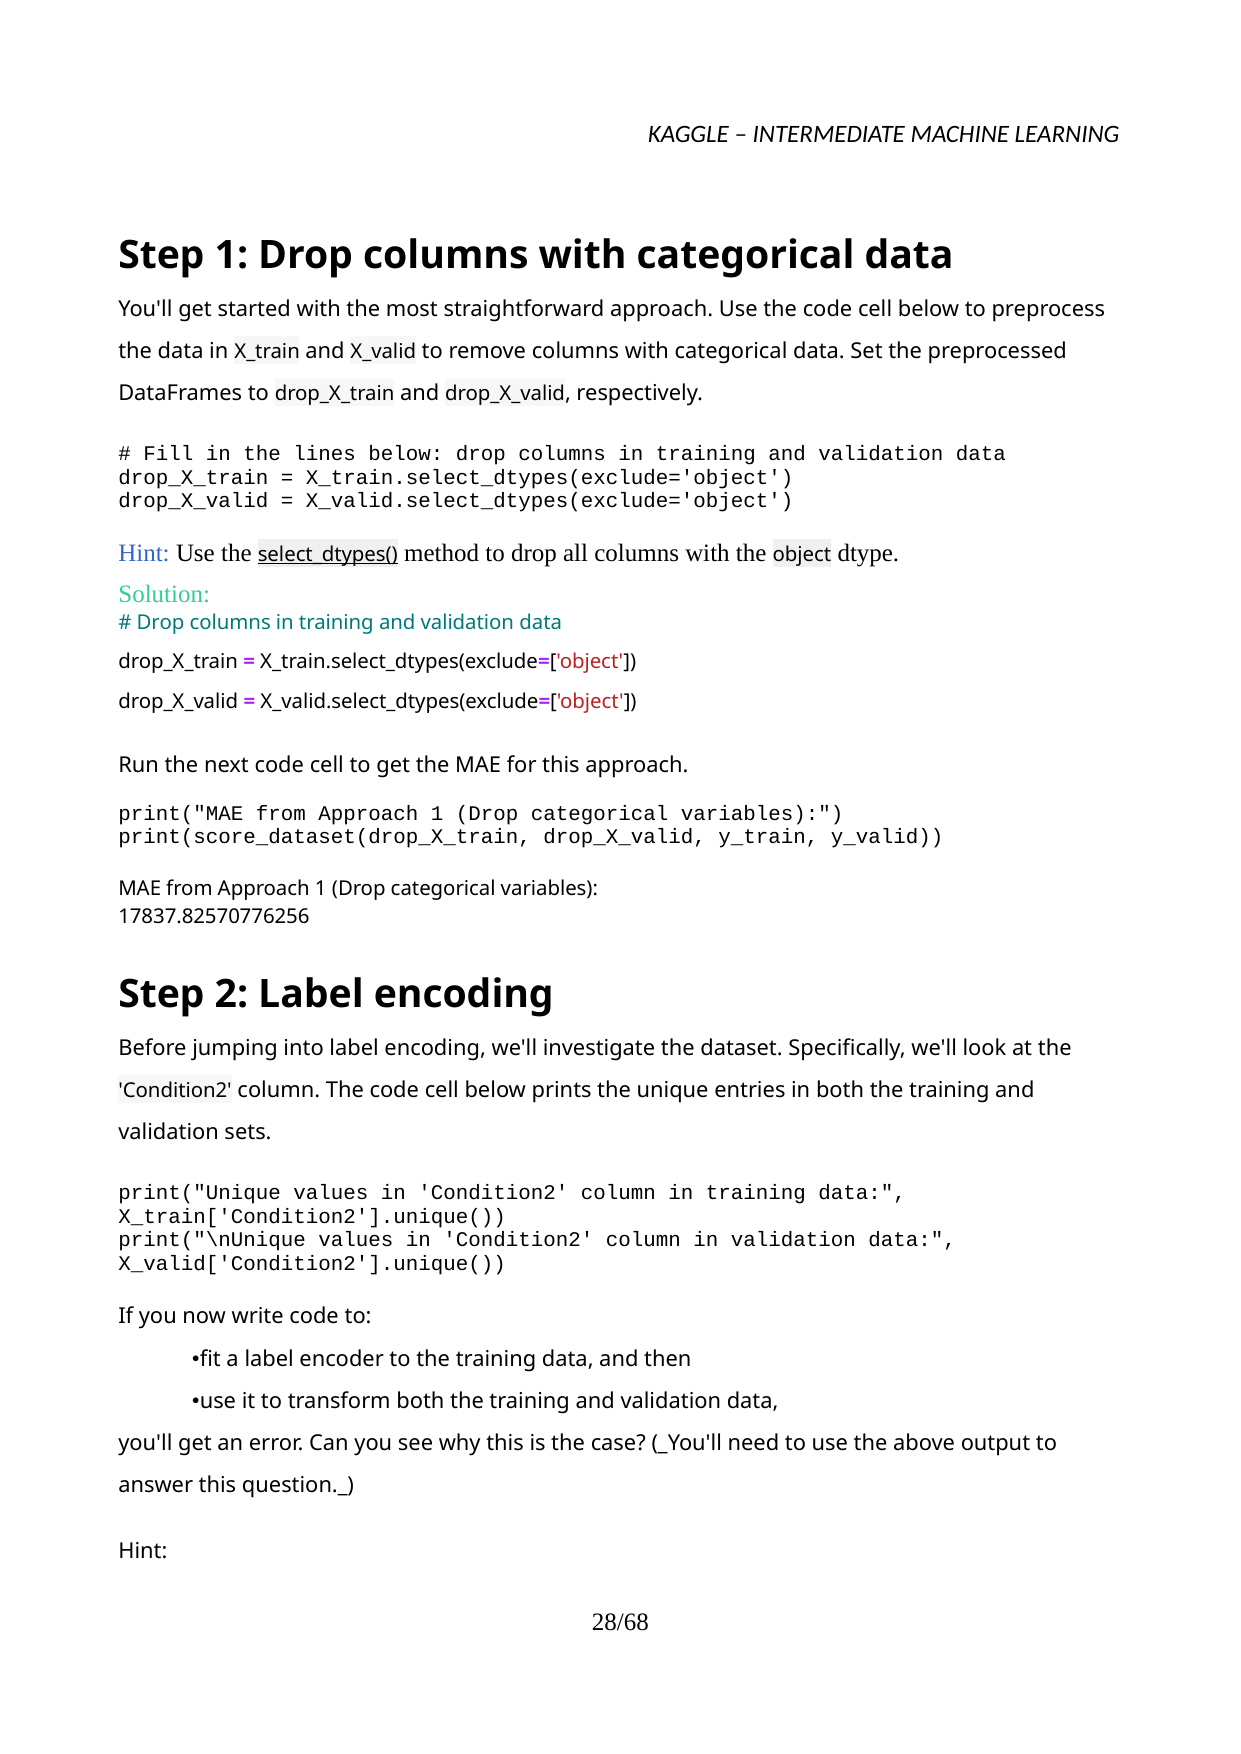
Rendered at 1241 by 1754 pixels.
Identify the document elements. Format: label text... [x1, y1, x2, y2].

text 17837.82570776256 [118, 901, 1122, 929]
subtitle Step 2: Label encoding [118, 966, 1122, 1019]
list use it to transform both the training and validation data, [118, 1385, 1122, 1414]
text MAE from Approach 1 (Drop categorical variables): [118, 874, 1122, 901]
text print("\nUnique values in 'Condition2' column in validation data:", X_valid['Condition2'].unique()) [118, 1229, 1122, 1277]
text Hint: [118, 1535, 1122, 1565]
text you'll get an error. Can you see why this is the case? (_You'll need to use the above output to answer this question._) [118, 1427, 1122, 1499]
list fit a label encoder to the training data, and then [118, 1342, 1122, 1372]
text # Fill in the lines below: drop columns in training and validation data [118, 443, 1122, 467]
text If you now write code to: [118, 1300, 1122, 1330]
subtitle Step 1: Drop columns with categorical data [118, 227, 1122, 280]
text print("Unique values in 'Condition2' column in training data:", X_train['Condition2'].unique()) [118, 1182, 1122, 1229]
text drop_X_valid = X_valid.select_dtypes(exclude='object') [118, 490, 1122, 514]
text drop_X_train = X_train.select_dtypes(exclude=['object']) [118, 647, 1122, 675]
text print("MAE from Approach 1 (Drop categorical variables):") [118, 803, 1122, 826]
text # Drop columns in training and validation data [118, 608, 1122, 636]
text drop_X_valid = X_valid.select_dtypes(exclude=['object']) [118, 686, 1122, 714]
text drop_X_train = X_train.select_dtypes(exclude='object') [118, 467, 1122, 490]
text You'll get started with the most straightforward approach. Use the code cell below to preprocess the data in X_train and X_valid to remove columns with categorical data. Set the preprocessed DataFrames to drop_X_train and drop_X_valid, respectively. [118, 292, 1122, 407]
text Before jumping into label encoding, we'll investigate the dataset. Specifically, we'll look at the 'Condition2' column. The code cell below prints the unique entries in both the training and validation sets. [118, 1031, 1122, 1146]
text print(score_dataset(drop_X_train, drop_X_valid, y_train, y_valid)) [118, 826, 1122, 850]
text Solution: [118, 579, 1122, 608]
text Run the next code cell to get the MAE for this approach. [118, 749, 1122, 779]
text Hint: Use the select_dtypes() method to drop all columns with the object dtype. [118, 538, 1122, 567]
